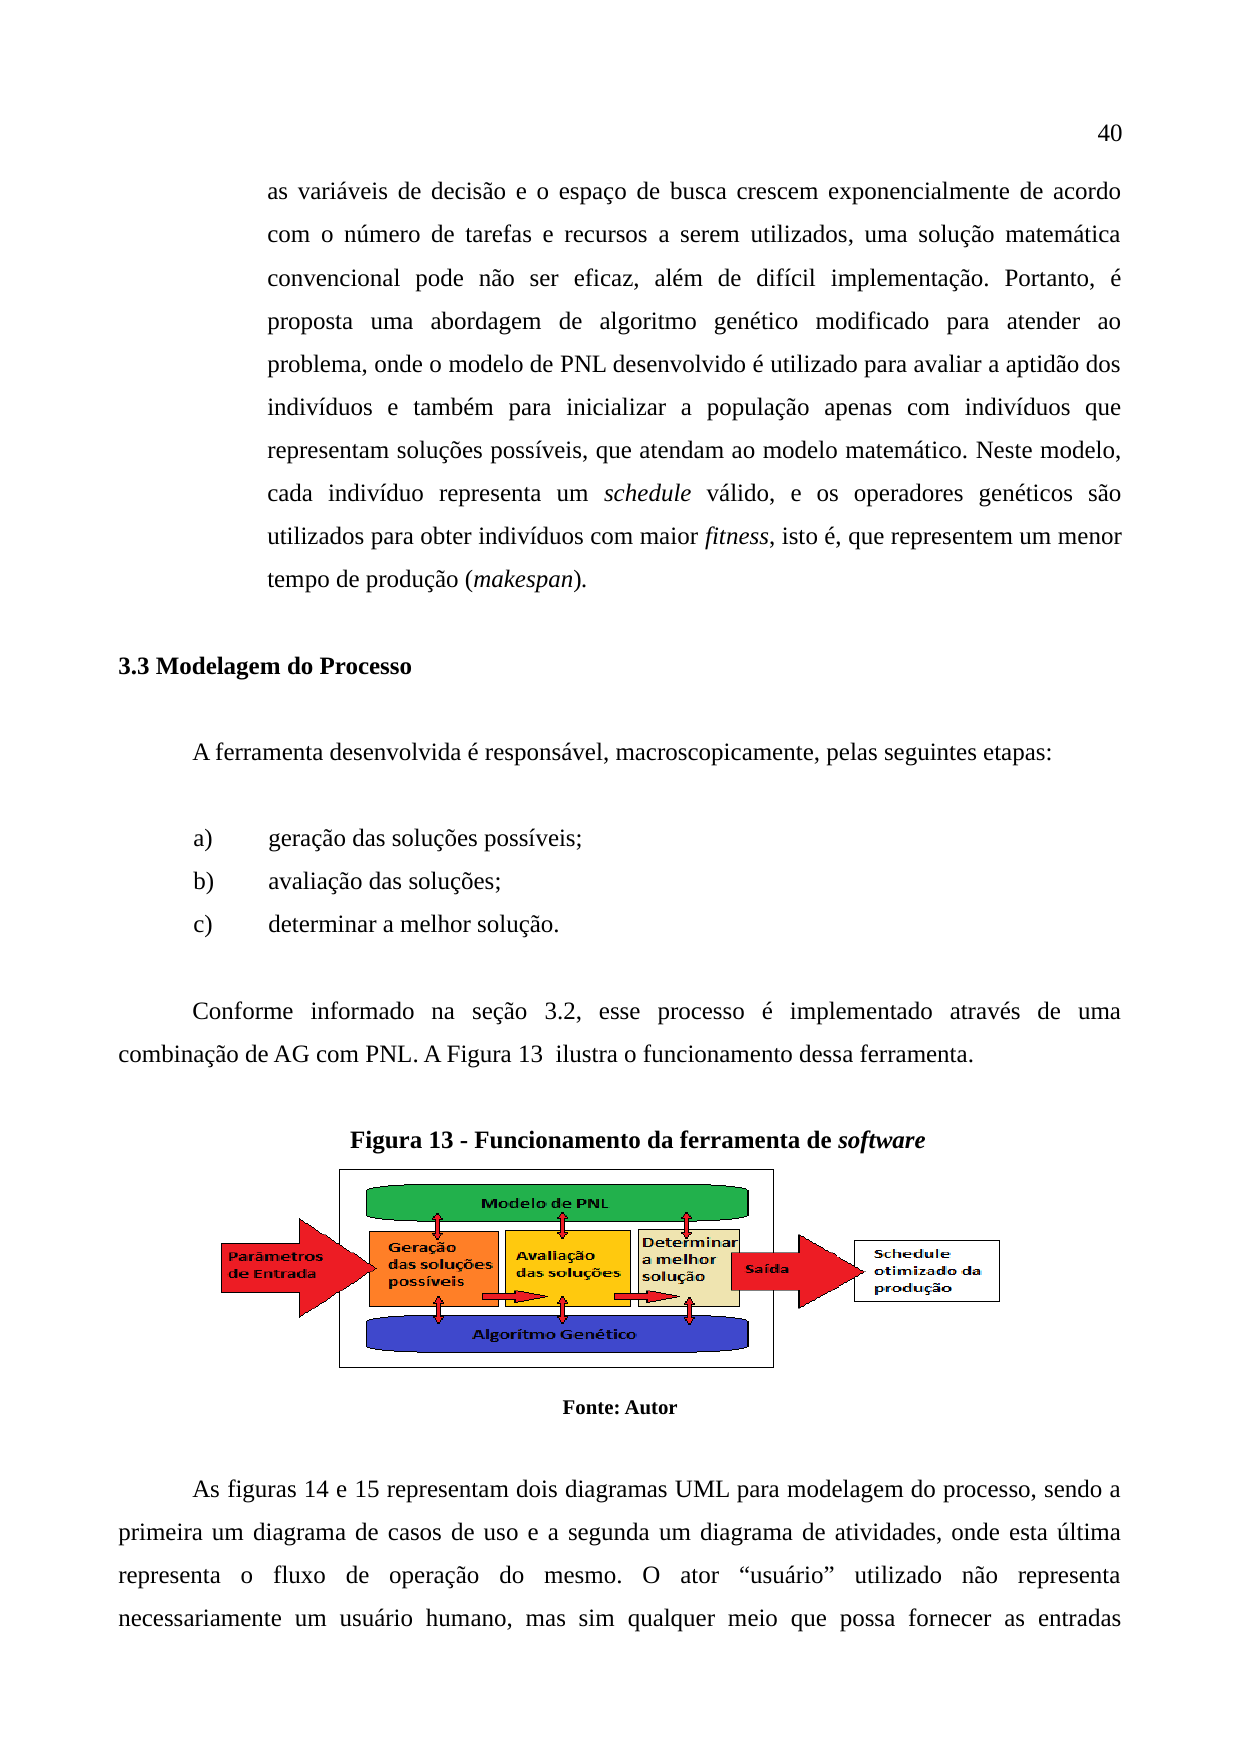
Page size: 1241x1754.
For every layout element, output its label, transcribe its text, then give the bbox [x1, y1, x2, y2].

text As figuras 14 e 15 representam dois diagramas UML para modelagem do processo, sendo a primeira um diagrama de casos de uso e a segunda um diagrama de atividades, onde esta última representa o fluxo de operação do mesmo. O ator “usuário” utilizado não representa necessariamente um usuário humano, mas sim qualquer meio que possa fornecer as entradas [118, 1474, 1122, 1632]
picture [213, 1160, 1013, 1383]
text 3.3 Modelagem do Processo [118, 651, 1122, 679]
list as variáveis de decisão e o espaço de busca crescem exponencialmente de acordo com o número de tarefas e recursos a serem utilizados, uma solução matemática convencional pode não ser eficaz, além de difícil implementação. Portanto, é proposta uma abordagem de algoritmo genético modificado para atender ao problema, onde o modelo de PNL desenvolvido é utilizado para avaliar a aptidão dos indivíduos e também para inicializar a população apenas com indivíduos que representam soluções possíveis, que atendam ao modelo matemático. Neste modelo, cada indivíduo representa um schedule válido, e os operadores genéticos são utilizados para obter indivíduos com maior fitness, isto é, que representem um menor tempo de produção (makespan). [193, 176, 1122, 593]
text Fonte: Autor [118, 1168, 1122, 1419]
list Funcionamento da ferramenta de software [156, 1125, 1122, 1154]
text Conforme informado na seção 3.2, esse processo é implementado através de uma combinação de AG com PNL. A Figura 13 ilustra o funcionamento dessa ferramenta. [118, 996, 1122, 1068]
list geração das soluções possíveis; [193, 823, 1122, 852]
text A ferramenta desenvolvida é responsável, macroscopicamente, pelas seguintes etapas: [118, 737, 1122, 766]
list determinar a melhor solução. [193, 909, 1122, 938]
list avaliação das soluções; [193, 866, 1122, 895]
